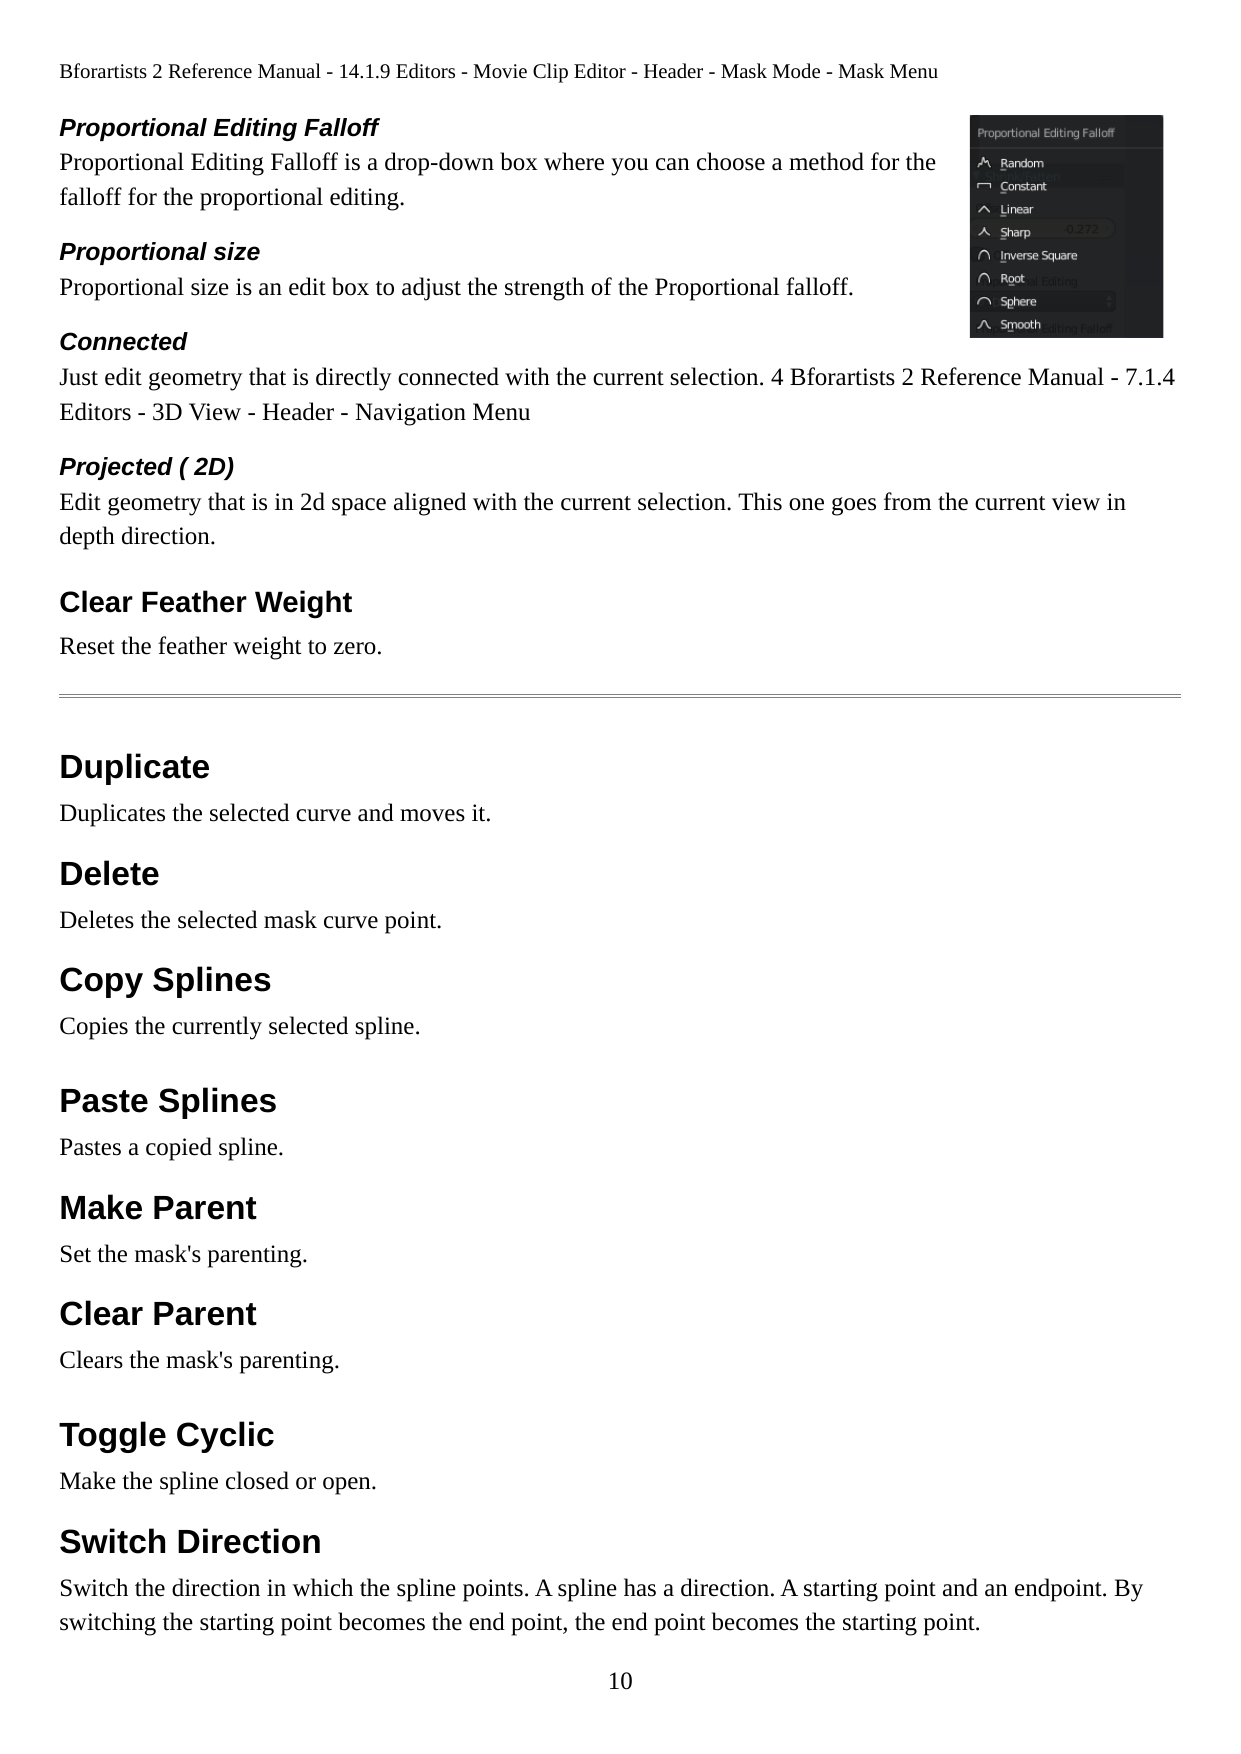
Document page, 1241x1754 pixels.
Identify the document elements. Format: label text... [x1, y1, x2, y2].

subtitle Toggle Cyclic [59, 1415, 1181, 1454]
text Pastes a copied spline. [59, 1132, 1181, 1161]
text Deletes the selected mask curve point. [59, 905, 1181, 933]
picture [969, 115, 1164, 338]
subtitle Paste Splines [59, 1081, 1181, 1120]
text Duplicates the selected curve and moves it. [59, 798, 1181, 827]
text Reset the feather weight to zero. [59, 631, 1181, 660]
subtitle Delete [59, 853, 1181, 892]
text Just edit geometry that is directly connected with the current selection. 4 Bforartists 2 Reference Manual - 7.1.4 Editors - 3D View - Header - Navigation Menu [59, 362, 1181, 425]
subtitle Switch Direction [59, 1521, 1181, 1560]
subtitle Projected ( 2D) [59, 452, 1181, 480]
subtitle Clear Feather Weight [59, 585, 1181, 618]
text Proportional size is an edit box to adjust the strength of the Proportional falloff. [59, 272, 969, 301]
subtitle Make Parent [59, 1187, 1181, 1226]
subtitle [1164, 237, 1181, 266]
text Proportional Editing Falloff is a drop-down box where you can choose a method for the falloff for the proportional editing. [59, 147, 969, 211]
subtitle Copy Splines [59, 960, 1181, 999]
text Make the spline closed or open. [59, 1466, 1181, 1495]
subtitle Proportional Editing Falloff [59, 113, 1181, 141]
subtitle Connected [59, 327, 1181, 356]
text Copies the currently selected spline. [59, 1011, 1181, 1040]
text Clears the mask's parenting. [59, 1345, 1181, 1374]
text Set the mask's parenting. [59, 1239, 1181, 1267]
text Edit geometry that is in 2d space aligned with the current selection. This one goes from the current view in depth direction. [59, 487, 1181, 550]
text Switch the direction in which the spline points. A spline has a direction. A starting point and an endpoint. By switching the starting point becomes the end point, the end point becomes the starting point. [59, 1573, 1181, 1636]
subtitle Duplicate [59, 747, 1181, 786]
subtitle Proportional size [59, 237, 969, 266]
subtitle Clear Parent [59, 1294, 1181, 1333]
